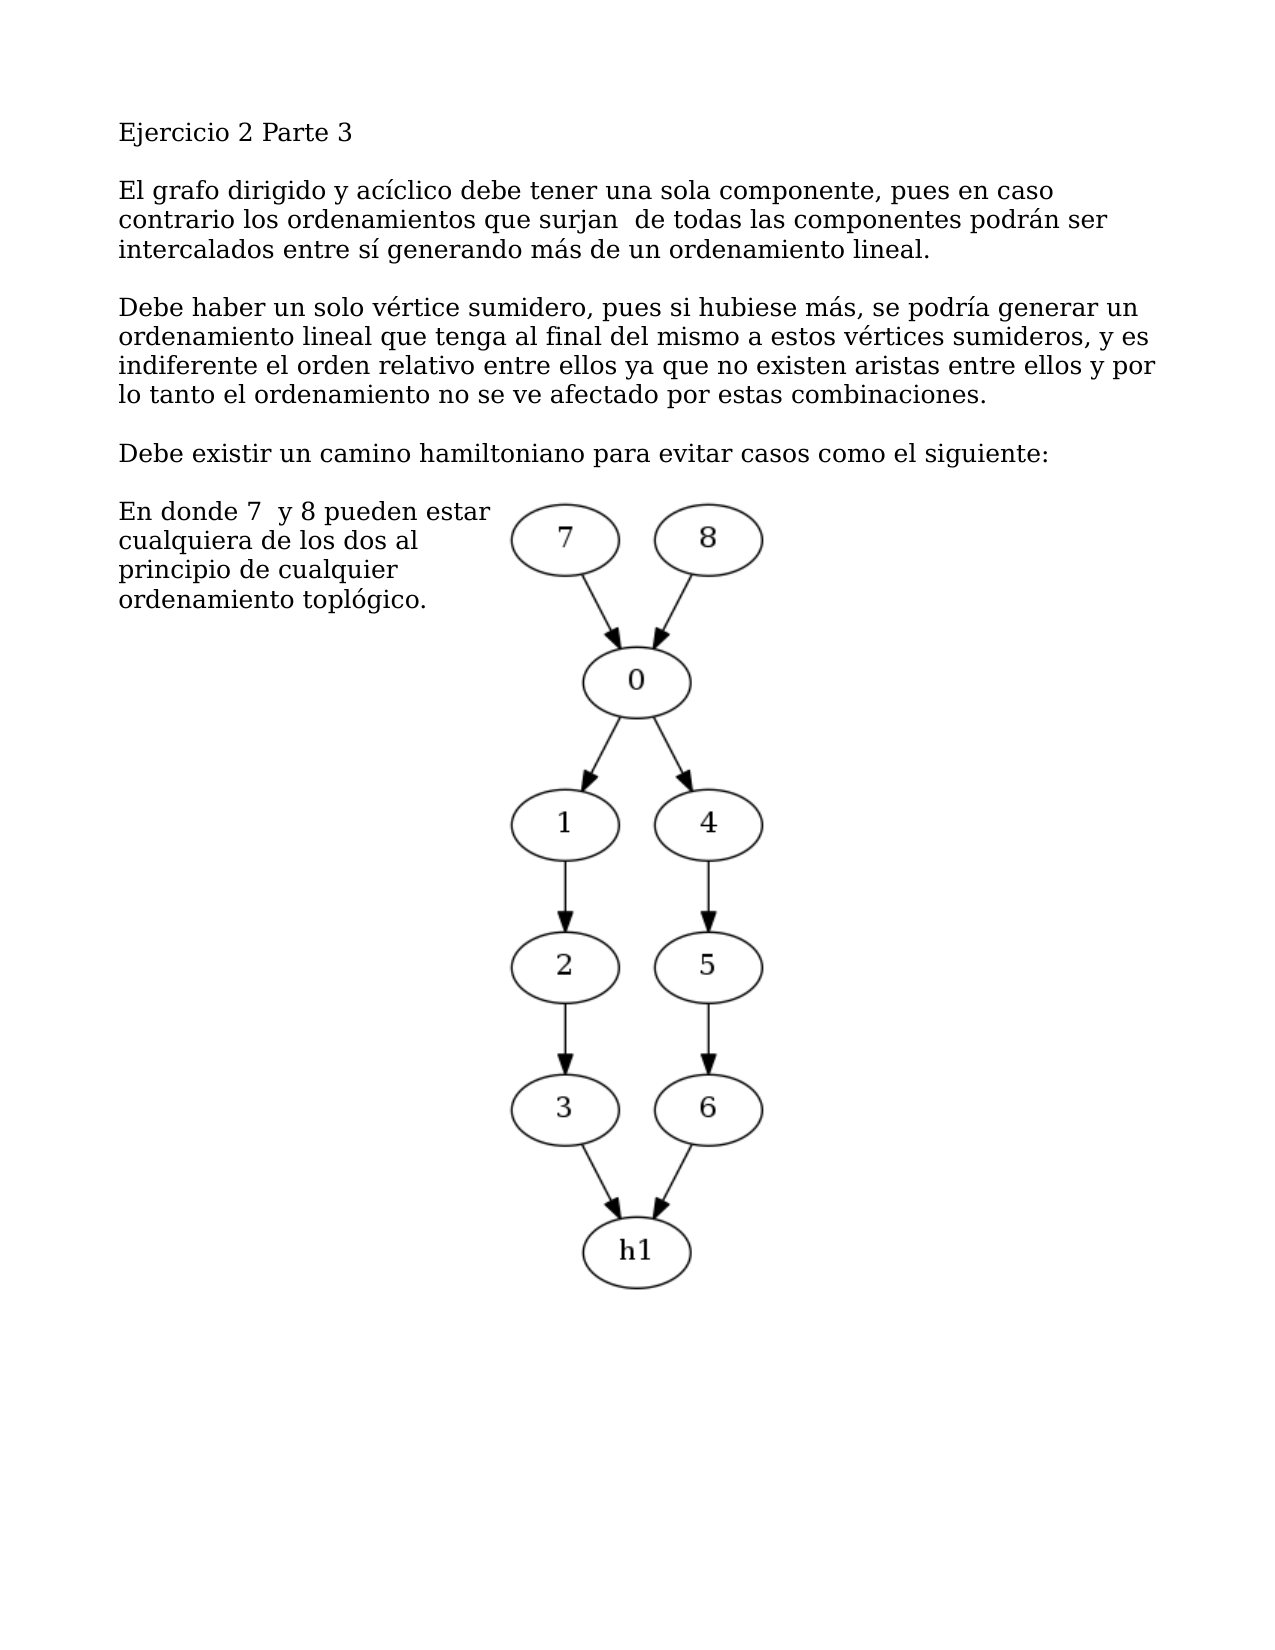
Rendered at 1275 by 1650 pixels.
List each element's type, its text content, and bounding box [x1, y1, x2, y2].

text [771, 497, 1157, 614]
text El grafo dirigido y acíclico debe tener una sola componente, pues en caso contrario los ordenamientos que surjan de todas las componentes podrán ser intercalados entre sí generando más de un ordenamiento lineal. [118, 176, 1157, 264]
text En donde 7 y 8 pueden estar cualquiera de los dos al principio de cualquier ordenamiento toplógico. [118, 497, 504, 614]
text Debe haber un solo vértice sumidero, pues si hubiese más, se podría generar un ordenamiento lineal que tenga al final del mismo a estos vértices sumideros, y es indiferente el orden relativo entre ellos ya que no existen aristas entre ellos y por lo tanto el ordenamiento no se ve afectado por estas combinaciones. [118, 293, 1157, 410]
text Ejercicio 2 Parte 3 [118, 118, 1157, 147]
picture [504, 497, 771, 1297]
text Debe existir un camino hamiltoniano para evitar casos como el siguiente: [118, 439, 1157, 468]
